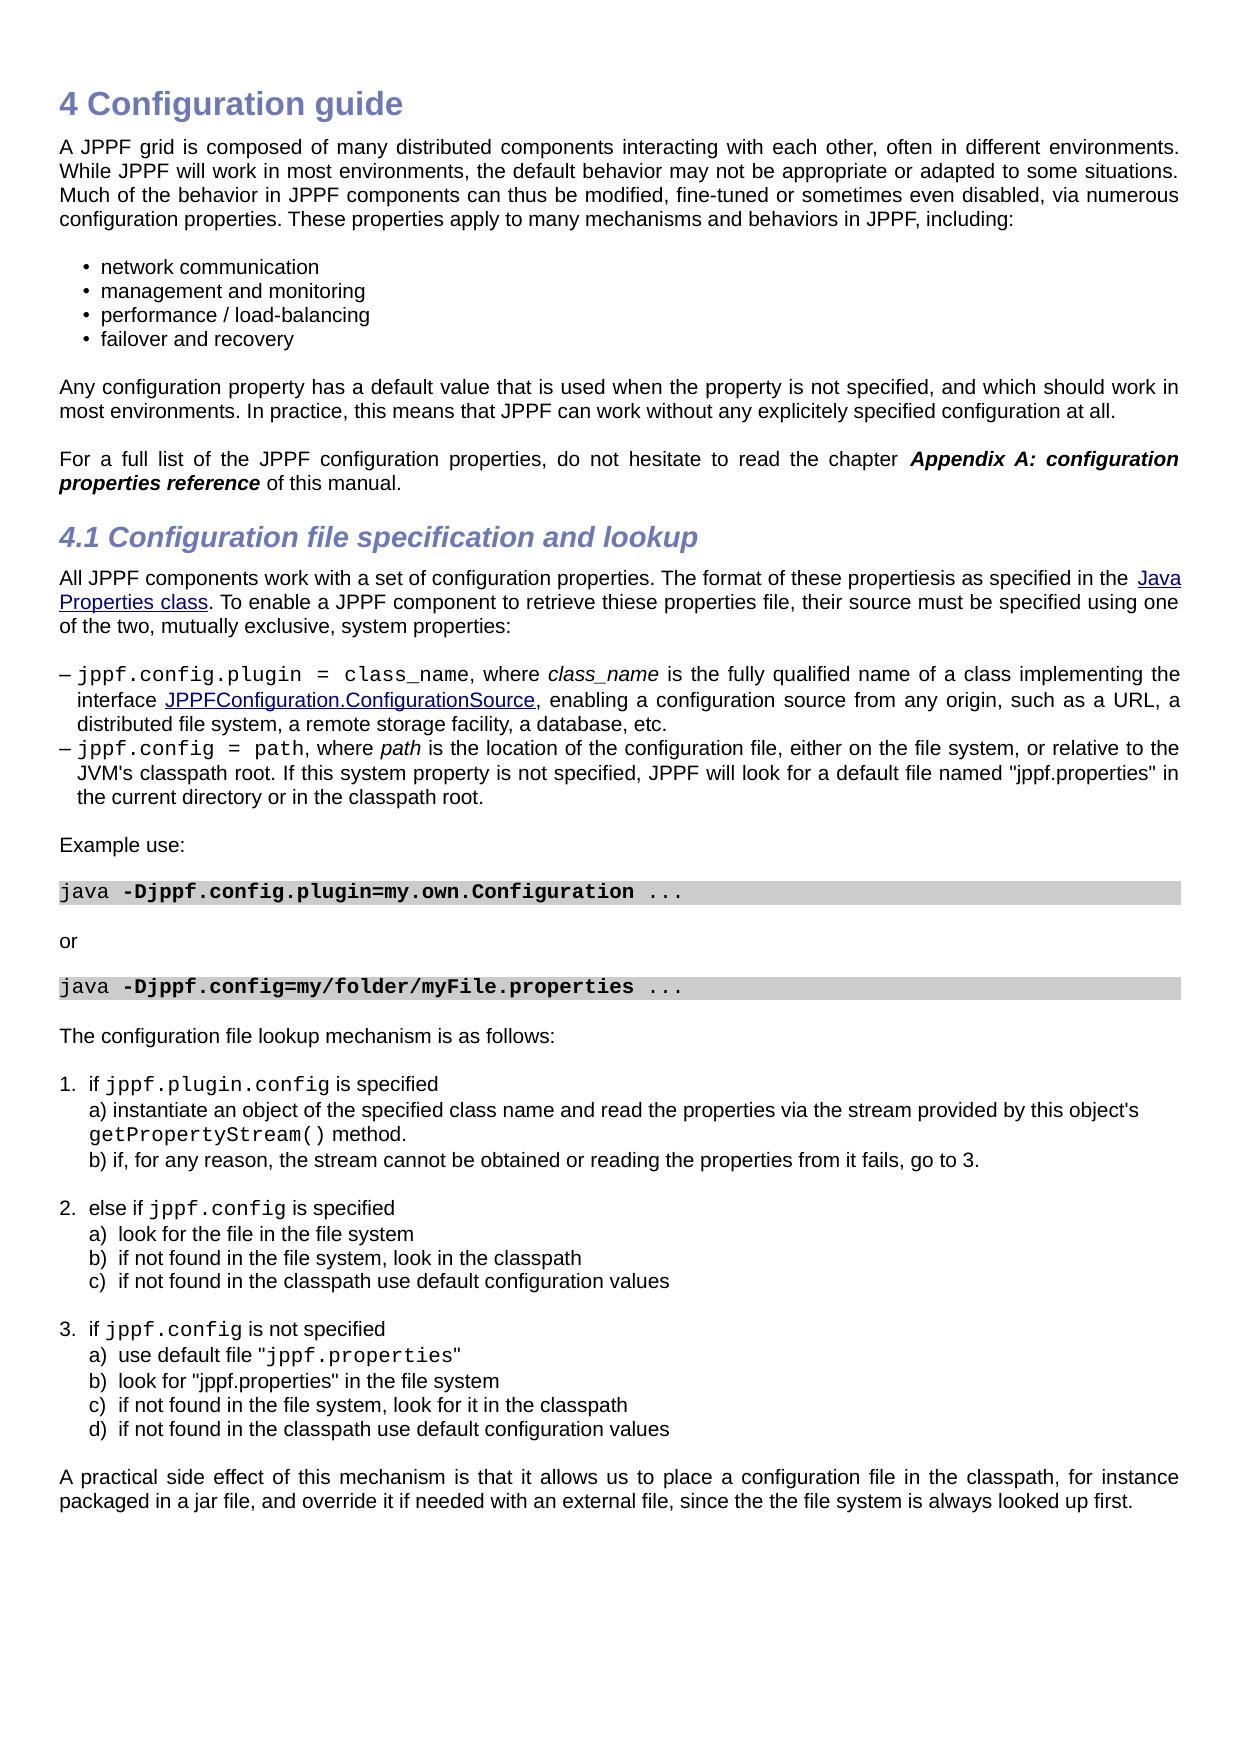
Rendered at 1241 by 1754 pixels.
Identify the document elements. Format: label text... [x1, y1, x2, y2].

list network communication [83, 255, 1181, 279]
text All JPPF components work with a set of configuration properties. The format of these propertiesis as specified in the Java Properties class. To enable a JPPF component to retrieve thiese properties file, their source must be specified using one of the two, mutually exclusive, system properties: [59, 566, 1181, 638]
text java -Djppf.config.plugin=my.own.Configuration ... [59, 881, 1181, 905]
list look for "jppf.properties" in the file system [89, 1369, 1181, 1393]
list if not found in the file system, look in the classpath [89, 1245, 1181, 1269]
text Example use: [59, 833, 1181, 857]
subtitle Configuration guide [59, 84, 1181, 122]
text or [59, 929, 1181, 953]
list if jppf.config is not specified [59, 1317, 1181, 1343]
subtitle Configuration file specification and lookup [59, 520, 1181, 553]
list jppf.config = path, where path is the location of the configuration file, either on the file system, or relative to the JVM's classpath root. If this system property is not specified, JPPF will look for a default file named "jppf.properties" in the current directory or in the classpath root. [59, 735, 1181, 809]
list management and monitoring [83, 279, 1181, 303]
text For a full list of the JPPF configuration properties, do not hesitate to read the chapter Appendix A: configuration properties reference of this manual. [59, 447, 1181, 495]
list a) instantiate an object of the specified class name and read the properties via the stream provided by this object's getPropertyStream() method. b) if, for any reason, the stream cannot be obtained or reading the properties from it fails, go to 3. [59, 1098, 1181, 1196]
text A JPPF grid is composed of many distributed components interacting with each other, often in different environments. While JPPF will work in most environments, the default behavior may not be appropriate or adapted to some situations. Much of the behavior in JPPF components can thus be modified, fine-tuned or sometimes even disabled, via numerous configuration properties. These properties apply to many mechanisms and behaviors in JPPF, including: [59, 135, 1181, 231]
text Any configuration property has a default value that is used when the property is not specified, and which should work in most environments. In practice, this means that JPPF can work without any explicitely specified configuration at all. [59, 375, 1181, 423]
list jppf.config.plugin = class_name, where class_name is the fully qualified name of a class implementing the interface JPPFConfiguration.ConfigurationSource, enabling a configuration source from any origin, such as a URL, a distributed file system, a remote storage facility, a database, etc. [59, 662, 1181, 735]
list look for the file in the file system [89, 1221, 1181, 1245]
list if jppf.plugin.config is specified [59, 1072, 1181, 1098]
list if not found in the classpath use default configuration values [89, 1417, 1181, 1441]
list performance / load-balancing [83, 303, 1181, 327]
list use default file "jppf.properties" [89, 1343, 1181, 1369]
list if not found in the classpath use default configuration values [89, 1269, 1181, 1317]
text The configuration file lookup mechanism is as follows: [59, 1024, 1181, 1048]
list else if jppf.config is specified [59, 1196, 1181, 1221]
list failover and recovery [83, 327, 1181, 351]
text java -Djppf.config=my/folder/myFile.properties ... [59, 977, 1181, 1000]
list if not found in the file system, look for it in the classpath [89, 1393, 1181, 1417]
text A practical side effect of this mechanism is that it allows us to place a configuration file in the classpath, for instance packaged in a jar file, and override it if needed with an external file, since the the file system is always looked up first. [59, 1465, 1181, 1513]
